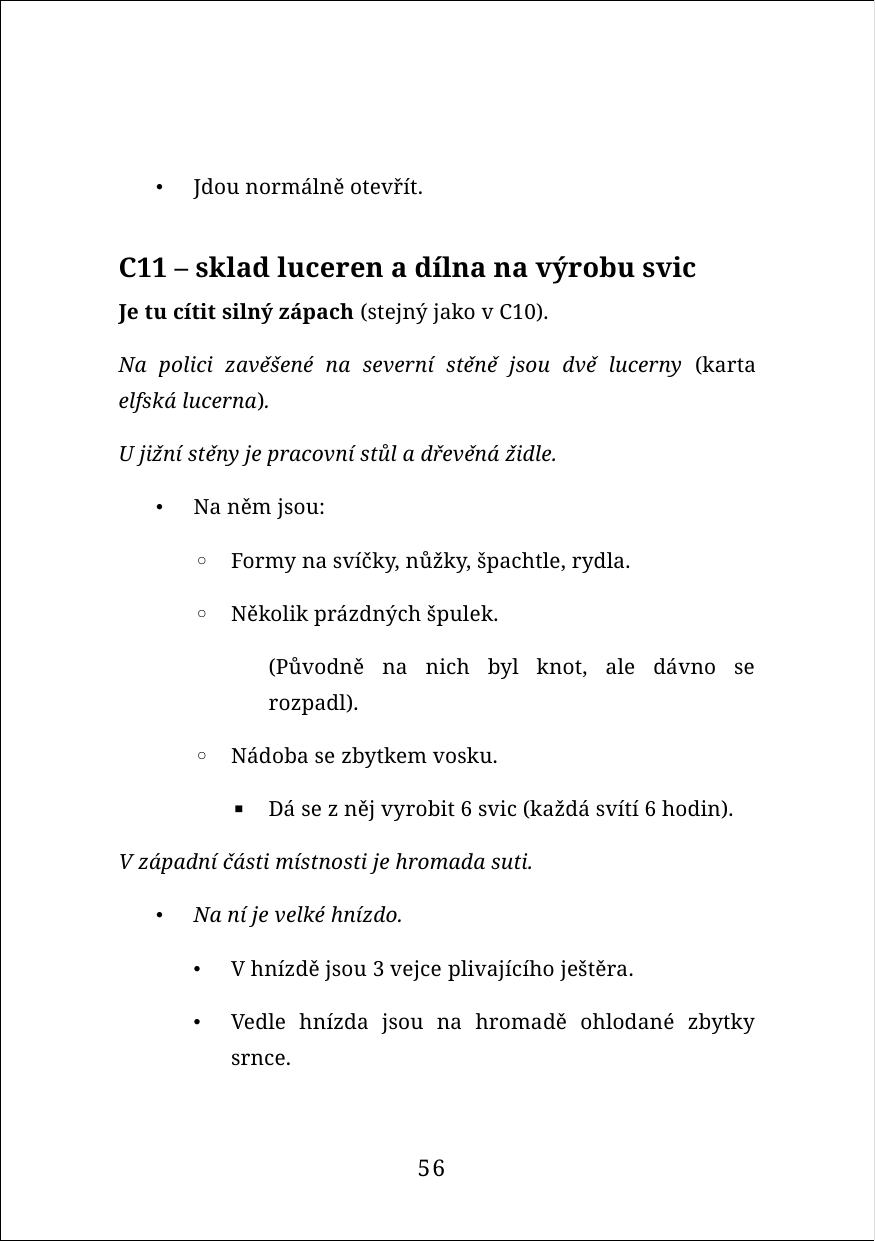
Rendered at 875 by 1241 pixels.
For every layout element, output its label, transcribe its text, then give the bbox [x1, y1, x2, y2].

list V hnízdě jsou 3 vejce plivajícího ještěra. [193, 954, 756, 982]
list Formy na svíčky, nůžky, špachtle, rydla. [193, 546, 756, 574]
text U jižní stěny je pracovní stůl a dřevěná židle. [118, 439, 756, 468]
list Jdou normálně otevřít. [156, 172, 756, 200]
text Na polici zavěšené na severní stěně jsou dvě lucerny (karta elfská lucerna). [118, 351, 756, 414]
list Nádoba se zbytkem vosku. [193, 741, 756, 769]
list Vedle hnízda jsou na hromadě ohlodané zbytky srnce. [193, 1007, 756, 1071]
list Na něm jsou: [156, 492, 756, 521]
text V západní části místnosti je hromada suti. [118, 847, 756, 876]
list Dá se z něj vyrobit 6 svic (každá svítí 6 hodin). [231, 794, 756, 823]
list Několik prázdných špulek. [193, 599, 756, 627]
list Na ní je velké hnízdo. [156, 901, 756, 929]
list (Původně na nich byl knot, ale dávno se rozpadl). [231, 652, 756, 716]
text Je tu cítit silný zápach (stejný jako v C10). [118, 297, 756, 326]
subtitle C11 – sklad luceren a dílna na výrobu svic [118, 249, 756, 286]
